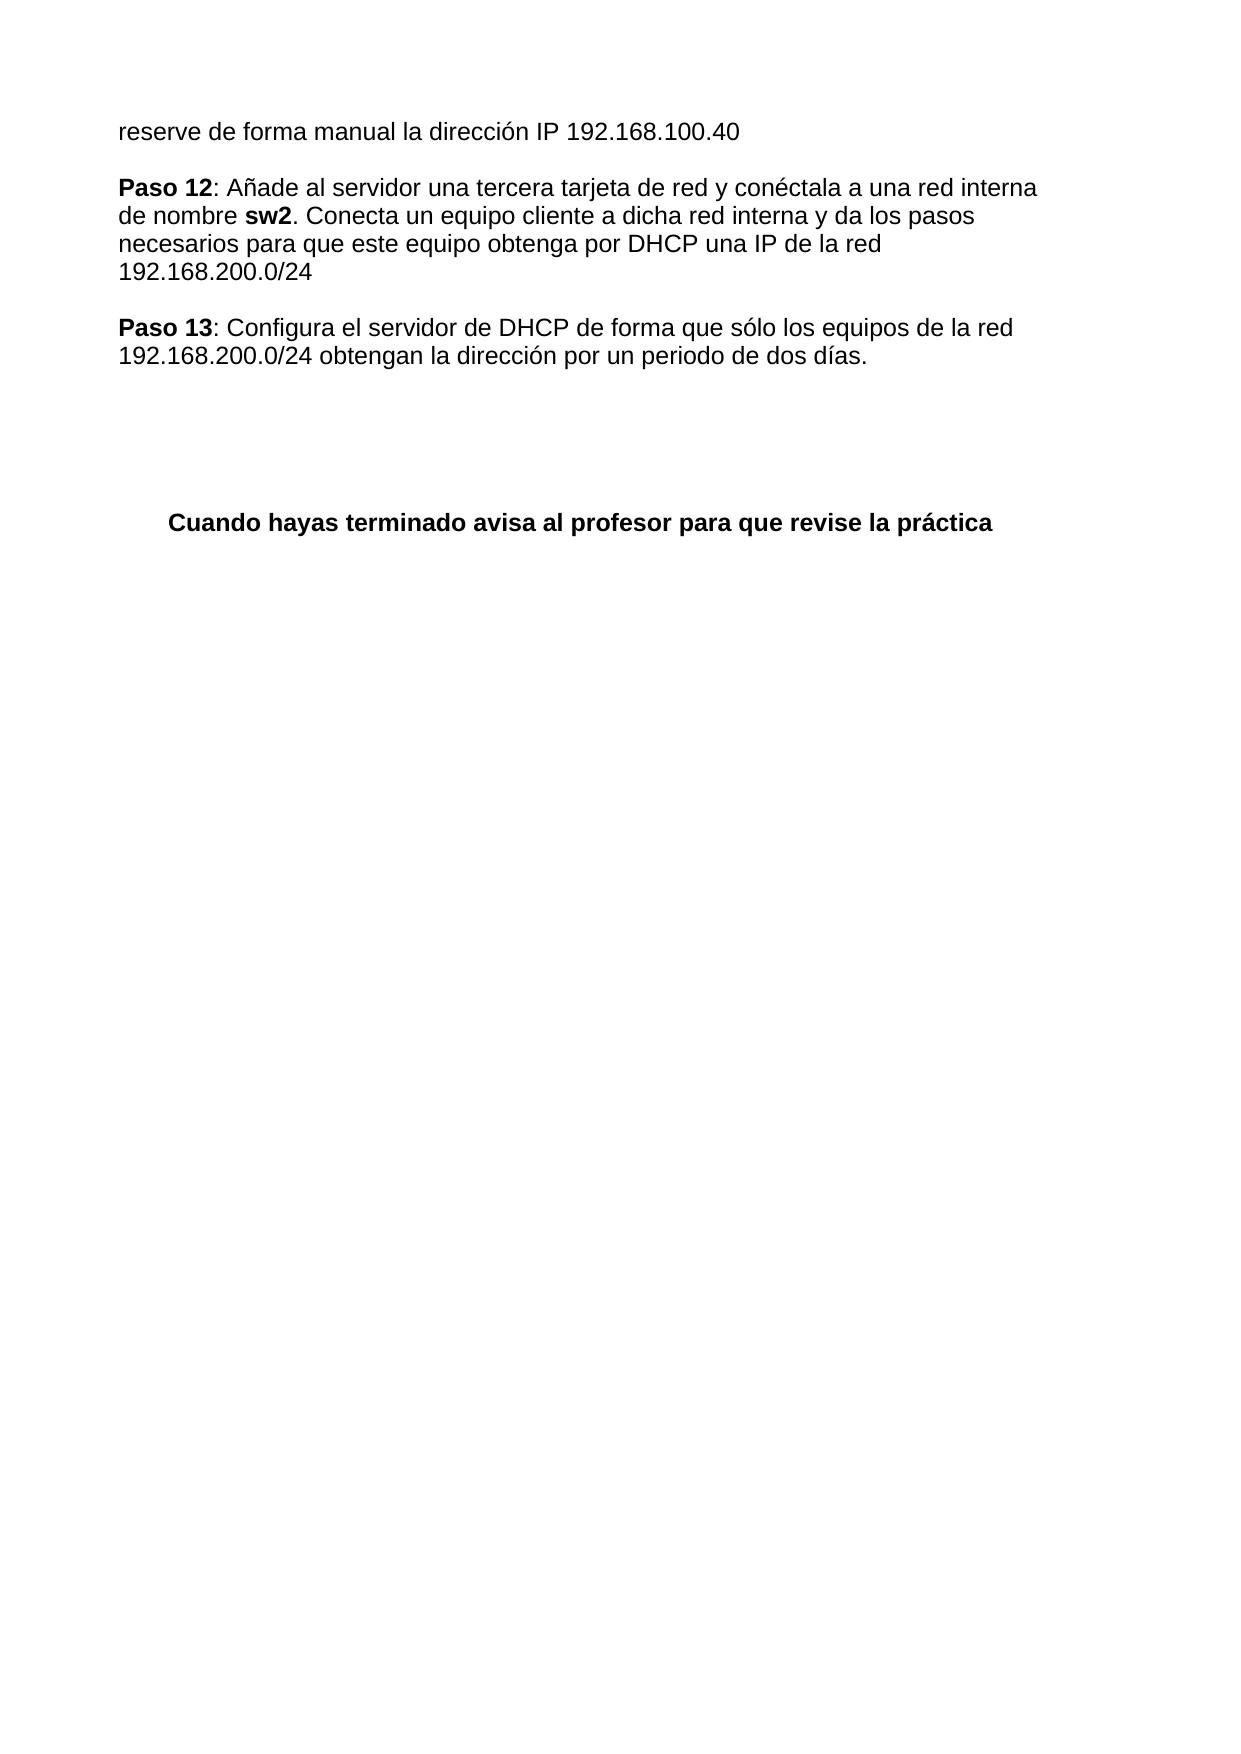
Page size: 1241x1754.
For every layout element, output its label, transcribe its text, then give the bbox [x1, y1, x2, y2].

text Paso 13: Configura el servidor de DHCP de forma que sólo los equipos de la red 192.168.200.0/24 obtengan la dirección por un periodo de dos días. [118, 313, 1043, 369]
text Cuando hayas terminado avisa al profesor para que revise la práctica [118, 509, 1043, 537]
text Paso 12: Añade al servidor una tercera tarjeta de red y conéctala a una red interna de nombre sw2. Conecta un equipo cliente a dicha red interna y da los pasos necesarios para que este equipo obtenga por DHCP una IP de la red 192.168.200.0/24 [118, 174, 1043, 286]
text reserve de forma manual la dirección IP 192.168.100.40 [118, 118, 1043, 146]
